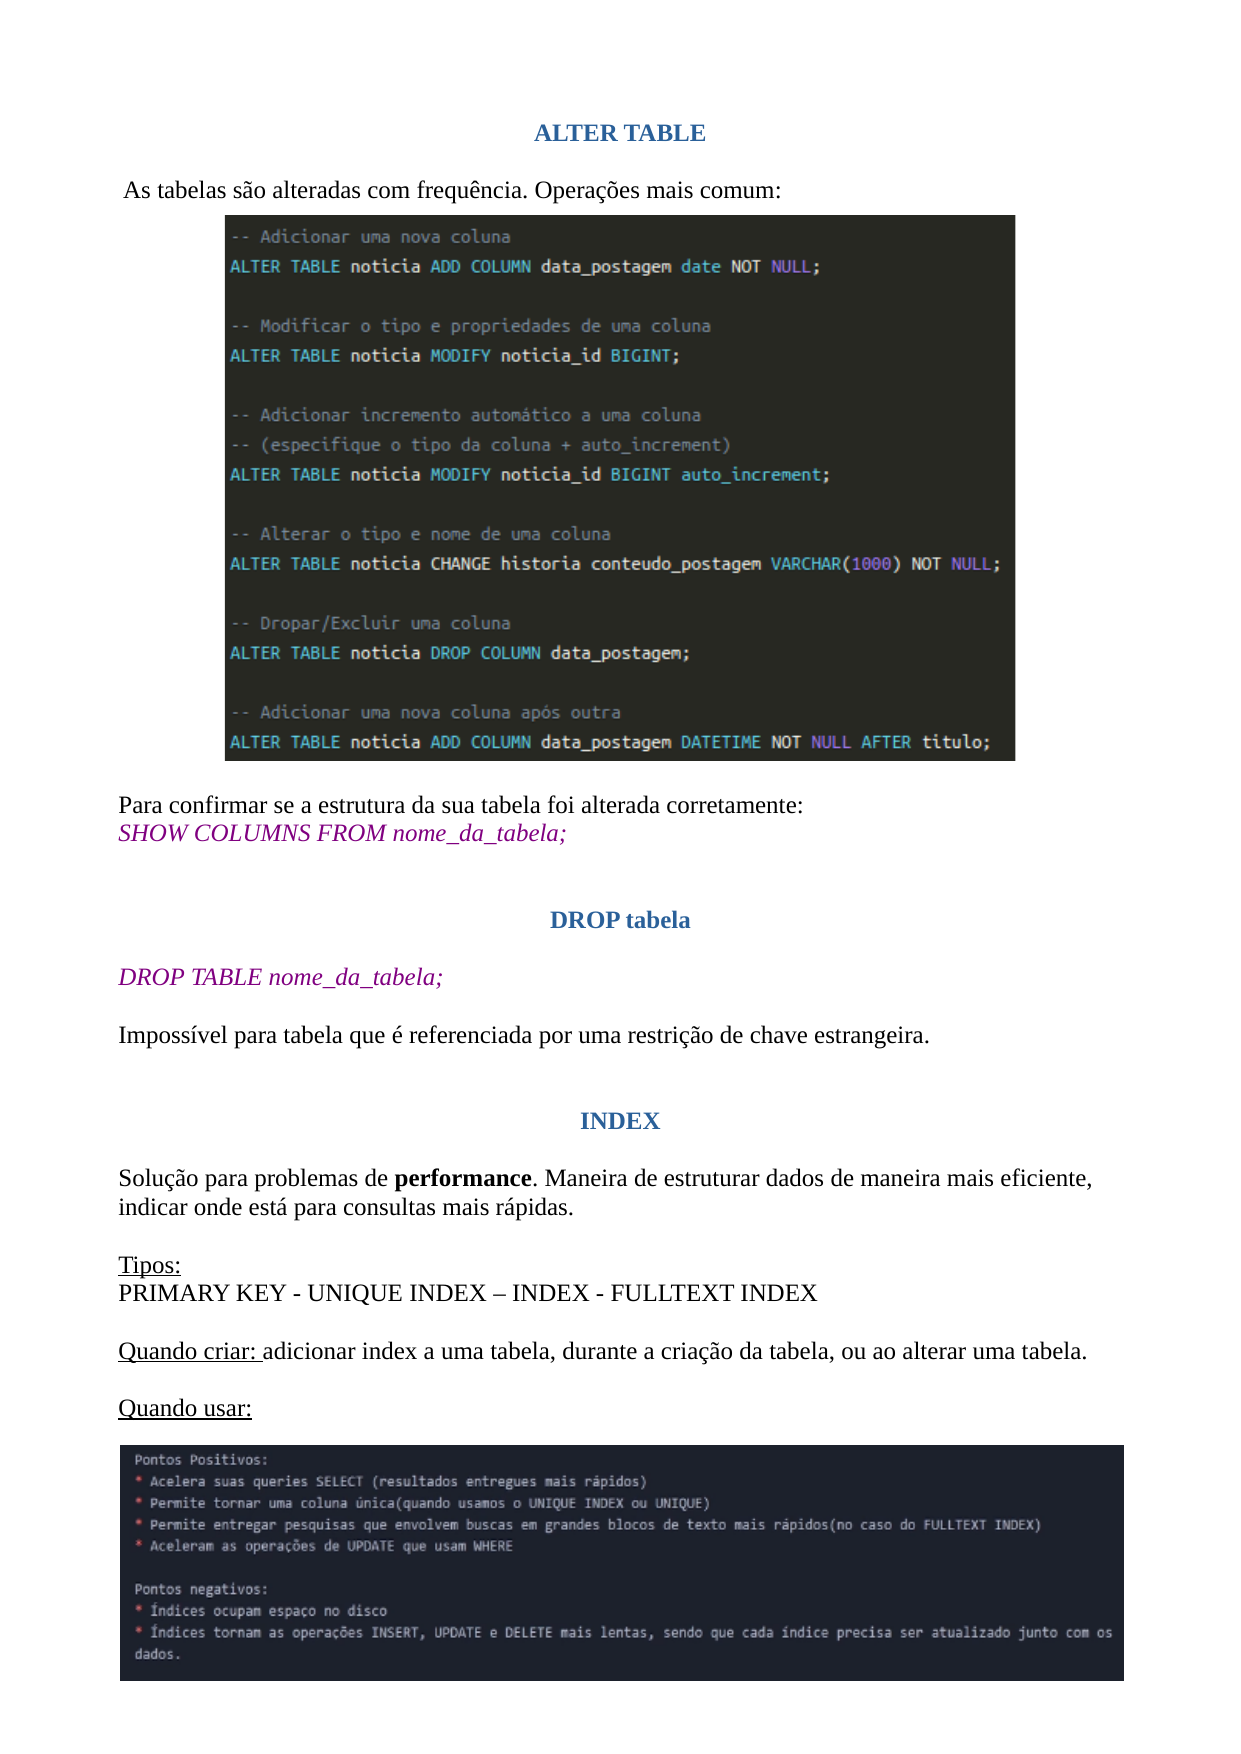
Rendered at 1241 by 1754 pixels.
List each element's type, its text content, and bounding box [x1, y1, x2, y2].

text SHOW COLUMNS FROM nome_da_tabela; [118, 818, 1122, 847]
picture [224, 215, 1016, 761]
text Tipos: [118, 1250, 1122, 1278]
text Quando criar: adicionar index a uma tabela, durante a criação da tabela, ou ao alterar uma tabela. [118, 1336, 1122, 1365]
text INDEX [118, 1106, 1122, 1135]
text As tabelas são alteradas com frequência. Operações mais comum: [118, 176, 1122, 204]
text DROP TABLE nome_da_tabela; [118, 962, 1122, 991]
text Quando usar: [118, 1393, 1122, 1422]
text Impossível para tabela que é referenciada por uma restrição de chave estrangeira. [118, 1020, 1122, 1048]
text DROP tabela [118, 905, 1122, 933]
text Para confirmar se a estrutura da sua tabela foi alterada corretamente: [118, 790, 1122, 818]
picture [120, 1445, 1124, 1681]
text Solução para problemas de performance. Maneira de estruturar dados de maneira mais eficiente, indicar onde está para consultas mais rápidas. [118, 1163, 1122, 1221]
text PRIMARY KEY - UNIQUE INDEX – INDEX - FULLTEXT INDEX [118, 1278, 1122, 1307]
text ALTER TABLE [118, 118, 1122, 147]
